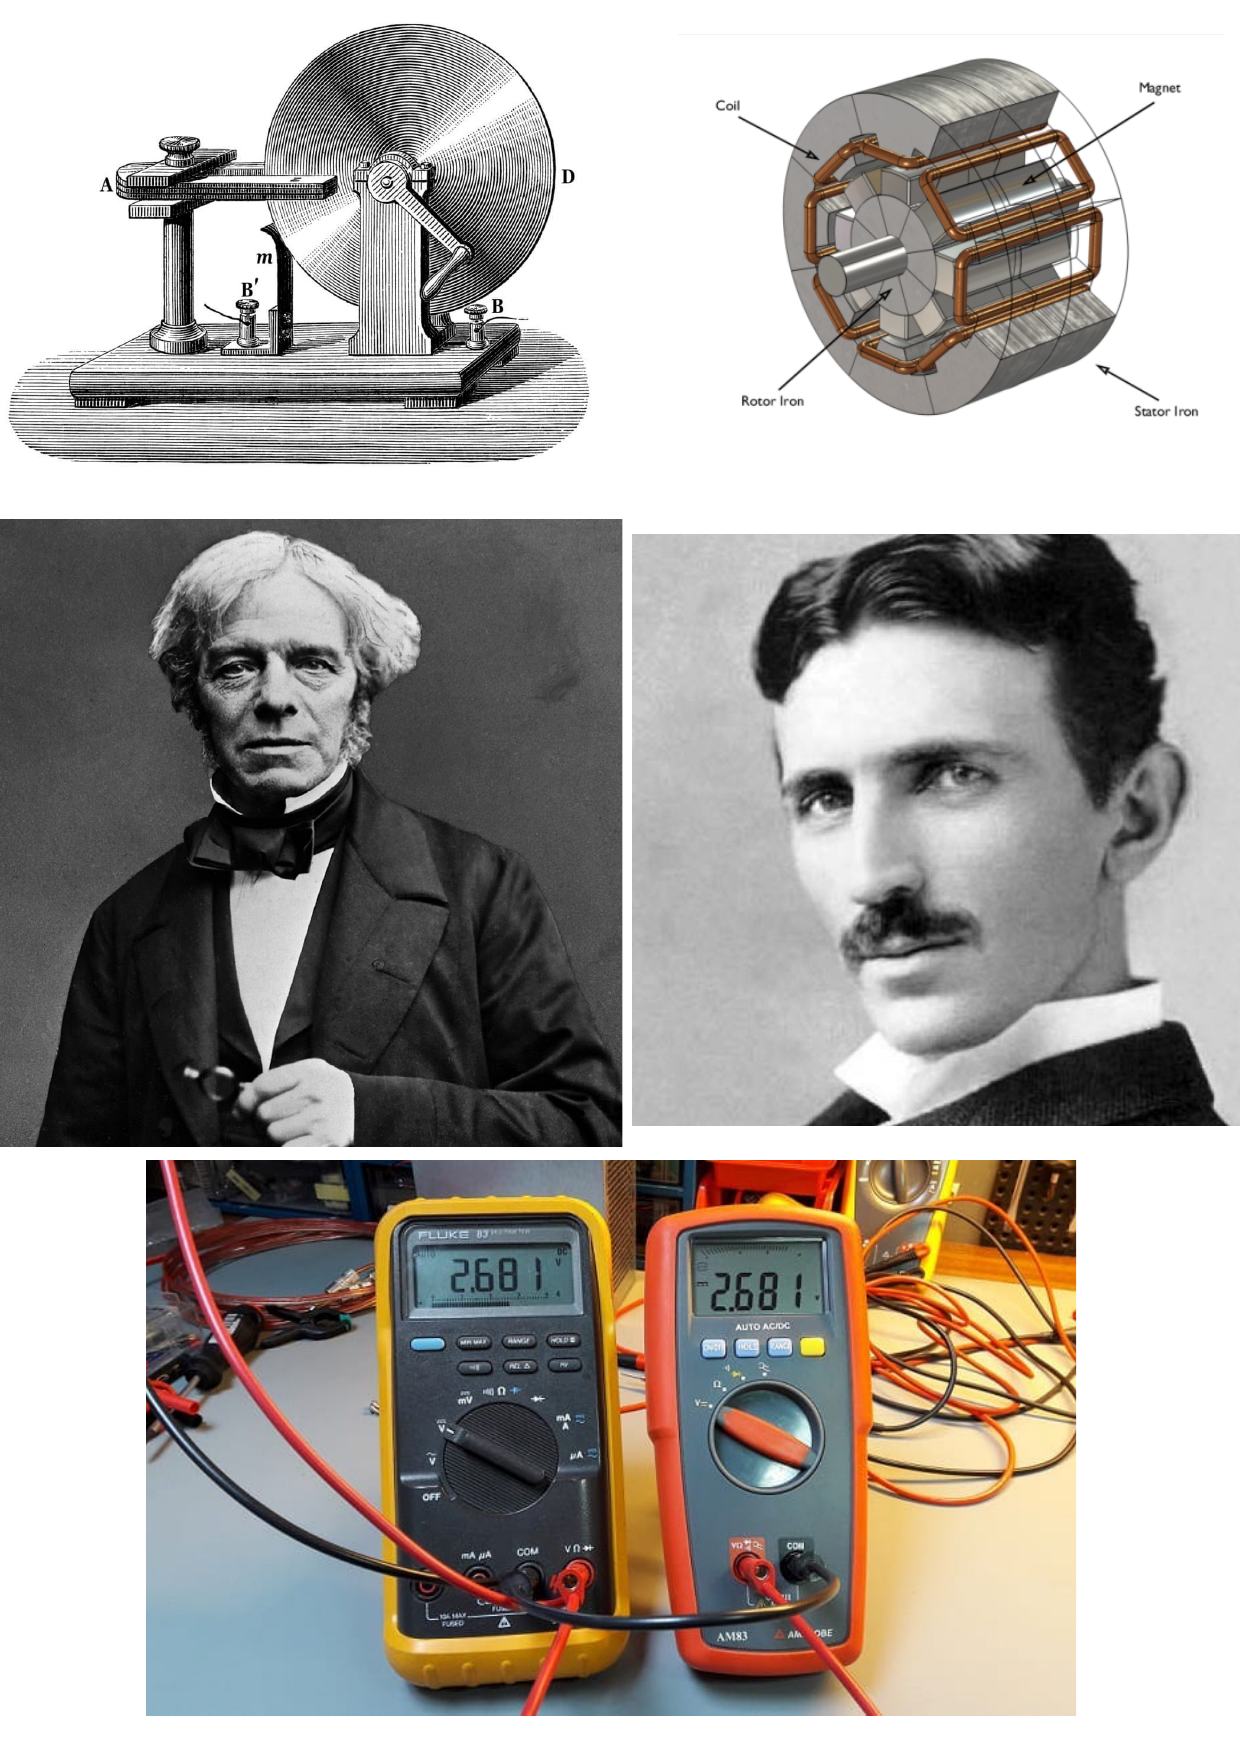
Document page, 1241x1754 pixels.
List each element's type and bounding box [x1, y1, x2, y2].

picture [677, 16, 1224, 446]
picture [146, 1160, 1077, 1716]
picture [0, 3, 605, 476]
picture [632, 534, 1240, 1126]
picture [0, 519, 623, 1147]
